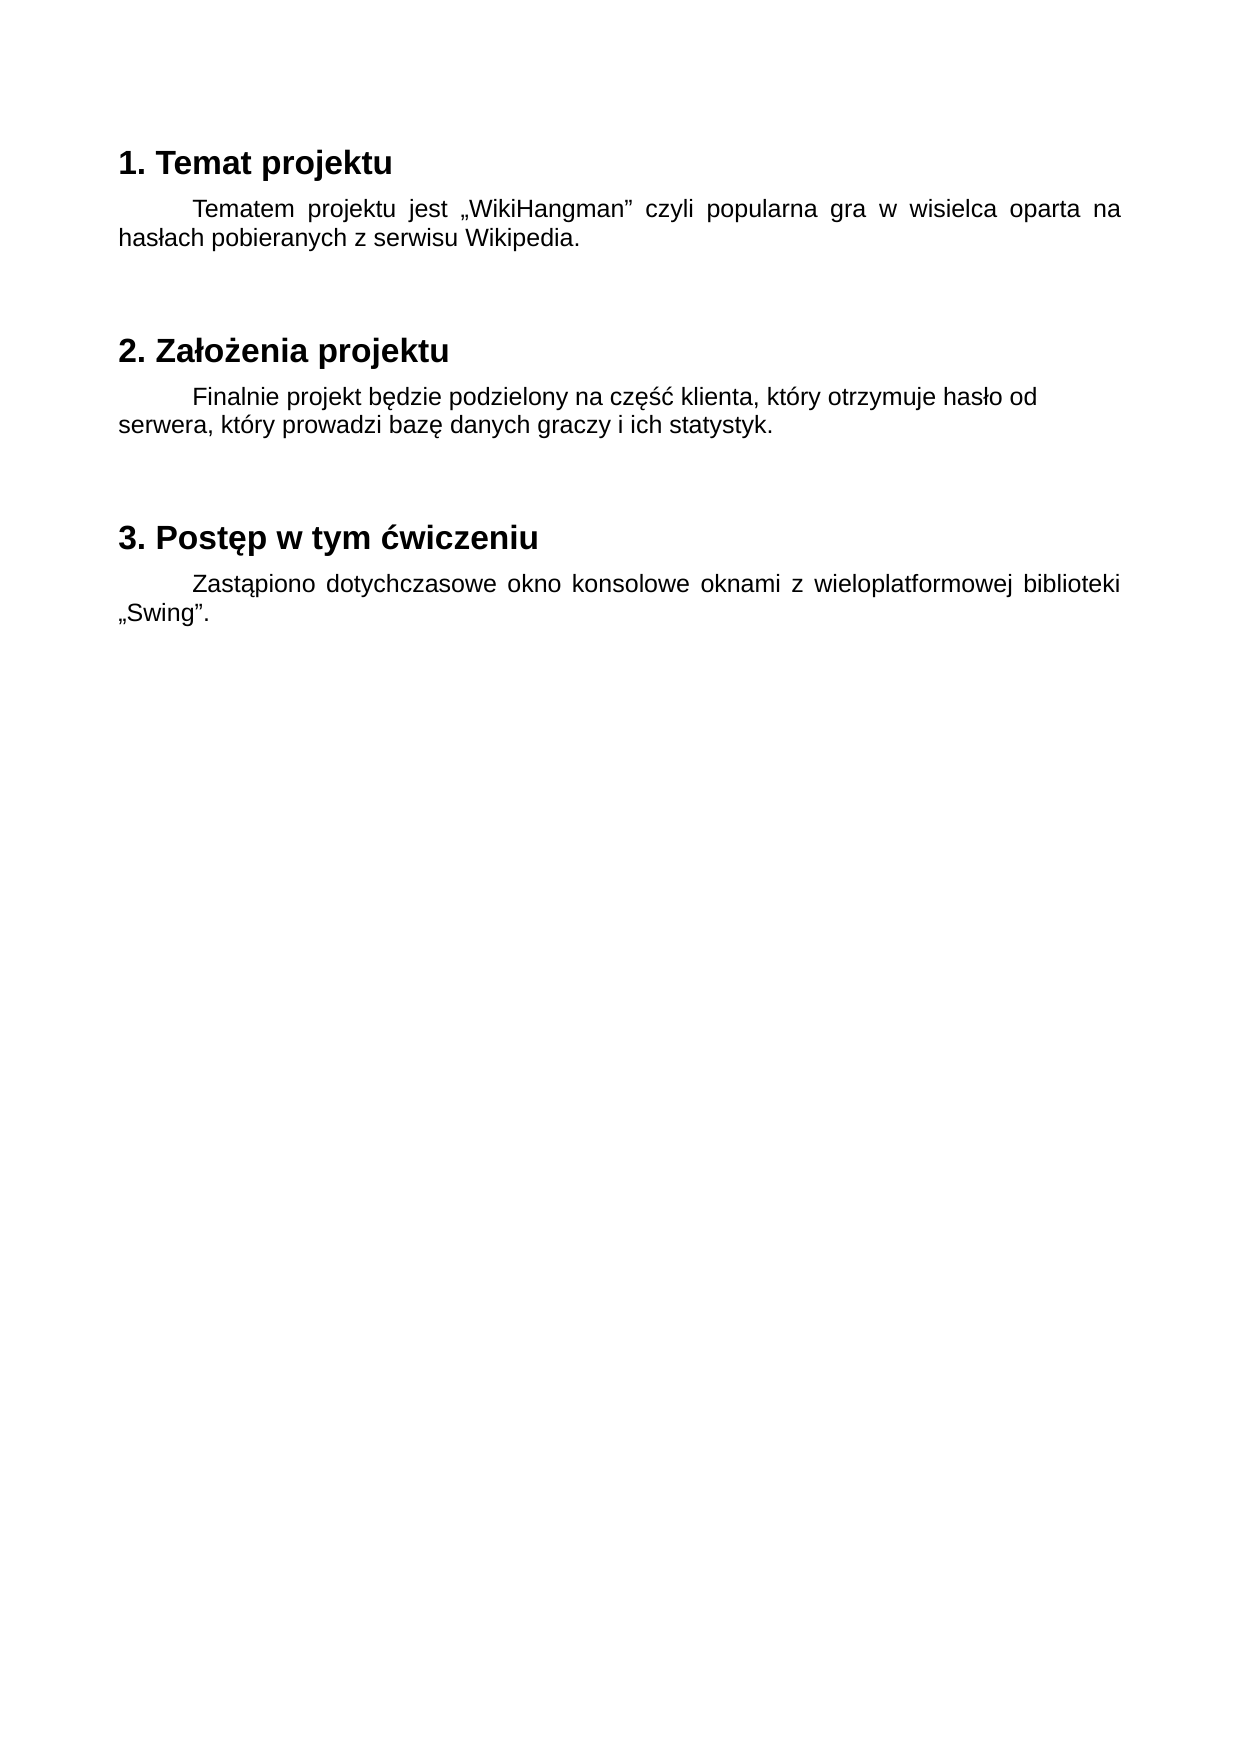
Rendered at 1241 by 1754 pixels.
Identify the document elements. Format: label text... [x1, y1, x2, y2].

text Zastąpiono dotychczasowe okno konsolowe oknami z wieloplatformowej biblioteki „Swing”. [118, 569, 1122, 627]
subtitle 1. Temat projektu [118, 143, 1122, 182]
subtitle 2. Założenia projektu [118, 331, 1122, 369]
text Tematem projektu jest „WikiHangman” czyli popularna gra w wisielca oparta na hasłach pobieranych z serwisu Wikipedia. [118, 194, 1122, 252]
subtitle 3. Postęp w tym ćwiczeniu [118, 518, 1122, 557]
text Finalnie projekt będzie podzielony na część klienta, który otrzymuje hasło od serwera, który prowadzi bazę danych graczy i ich statystyk. [118, 382, 1122, 439]
